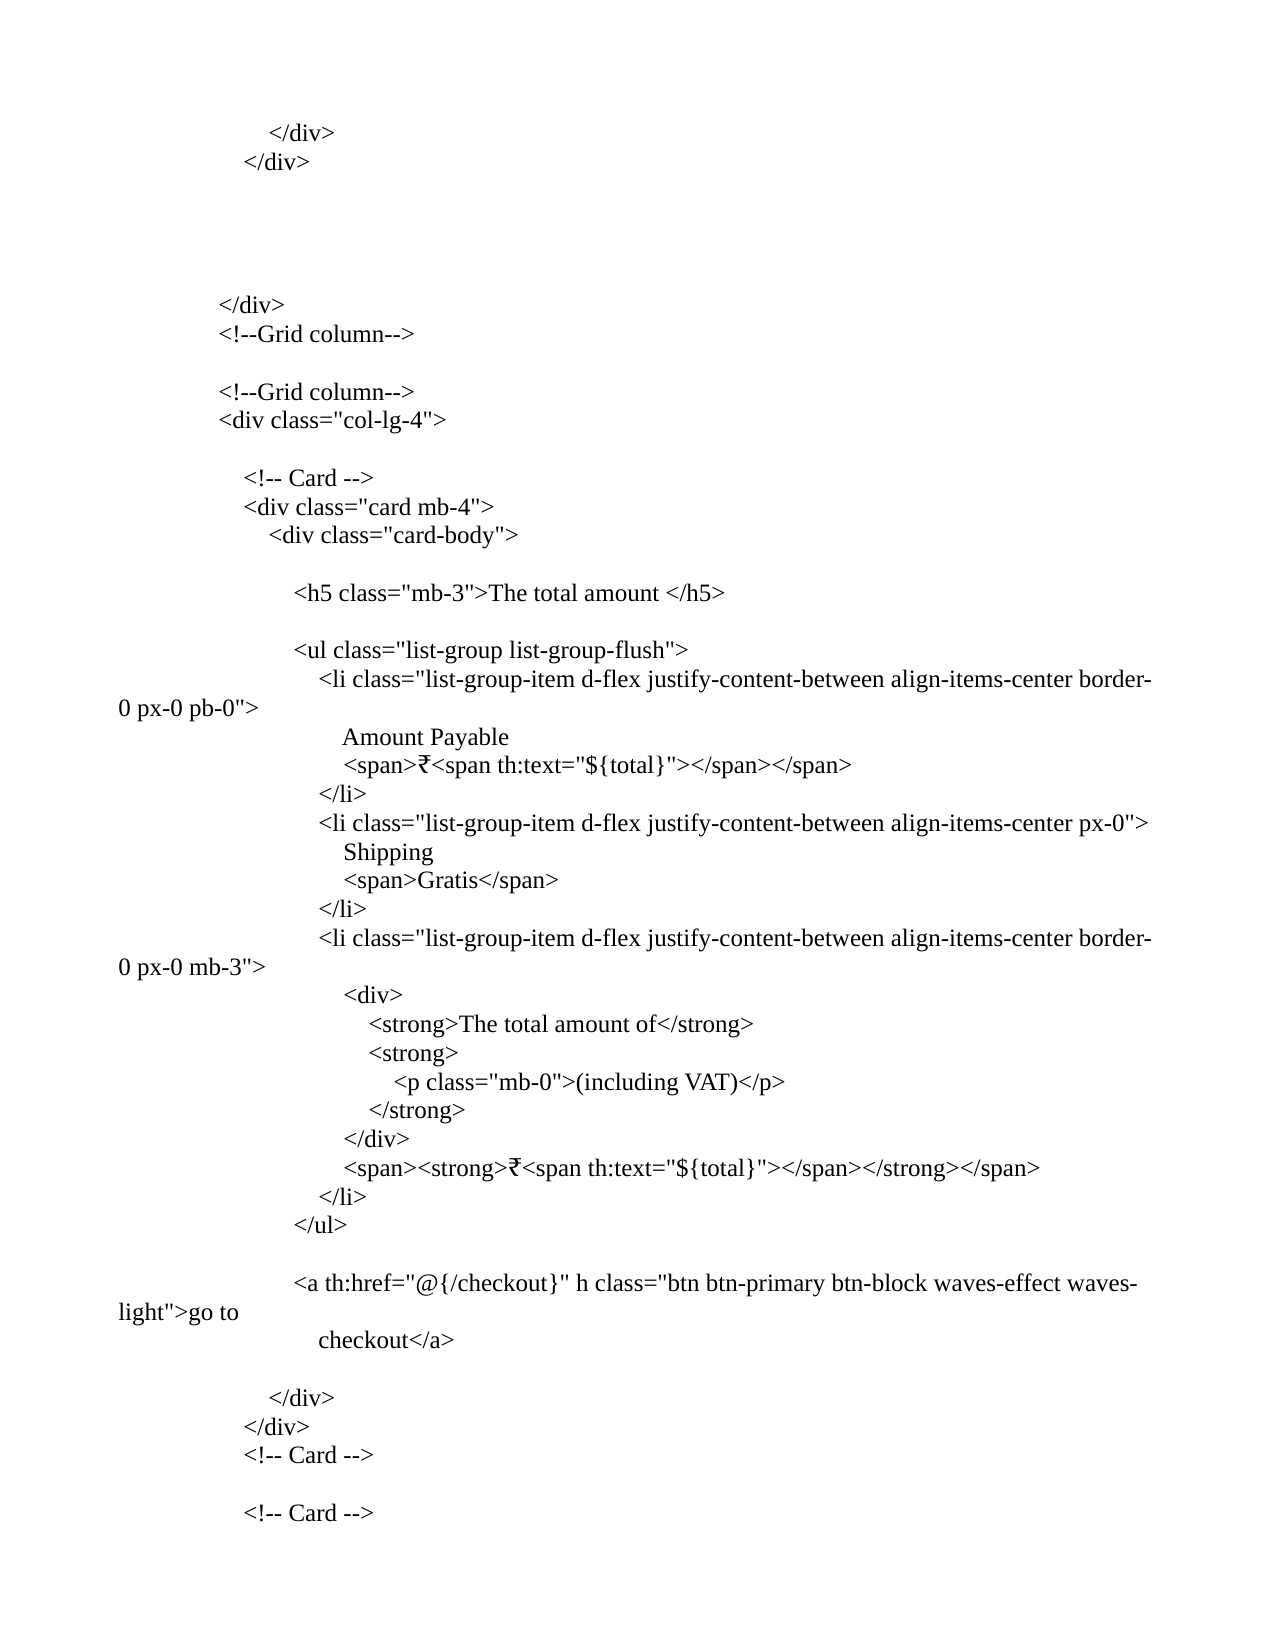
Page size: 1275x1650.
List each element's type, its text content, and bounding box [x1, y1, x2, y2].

text <!--Grid column--> [118, 377, 1157, 406]
text </li> [118, 894, 1157, 923]
text checkout</a> [118, 1326, 1157, 1354]
text <strong> [118, 1038, 1157, 1067]
text </ul> [118, 1211, 1157, 1239]
text <div class="card-body"> [118, 521, 1157, 549]
text </div> [118, 291, 1157, 319]
text </li> [118, 779, 1157, 808]
text <!-- Card --> [118, 463, 1157, 492]
text Shipping [118, 837, 1157, 866]
text <div> [118, 981, 1157, 1009]
text </strong> [118, 1096, 1157, 1124]
text <span>Gratis</span> [118, 866, 1157, 894]
text </div> [118, 1412, 1157, 1441]
text <div class="card mb-4"> [118, 492, 1157, 521]
text <span>₹<span th:text="${total}"></span></span> [118, 751, 1157, 779]
text <ul class="list-group list-group-flush"> [118, 636, 1157, 664]
text </div> [118, 147, 1157, 176]
text <li class="list-group-item d-flex justify-content-between align-items-center border-0 px-0 mb-3"> [118, 923, 1157, 981]
text <li class="list-group-item d-flex justify-content-between align-items-center border-0 px-0 pb-0"> [118, 664, 1157, 722]
text <span><strong>₹<span th:text="${total}"></span></strong></span> [118, 1153, 1157, 1182]
text <a th:href="@{/checkout}" h class="btn btn-primary btn-block waves-effect waves-light">go to [118, 1268, 1157, 1326]
text <!-- Card --> [118, 1498, 1157, 1527]
text <li class="list-group-item d-flex justify-content-between align-items-center px-0"> [118, 808, 1157, 837]
text Amount Payable [118, 722, 1157, 751]
text <!--Grid column--> [118, 319, 1157, 348]
text <div class="col-lg-4"> [118, 406, 1157, 434]
text <h5 class="mb-3">The total amount </h5> [118, 578, 1157, 607]
text </div> [118, 1383, 1157, 1412]
text </li> [118, 1182, 1157, 1211]
text <strong>The total amount of</strong> [118, 1009, 1157, 1038]
text </div> [118, 1124, 1157, 1153]
text <!-- Card --> [118, 1441, 1157, 1469]
text <p class="mb-0">(including VAT)</p> [118, 1067, 1157, 1096]
text </div> [118, 118, 1157, 147]
